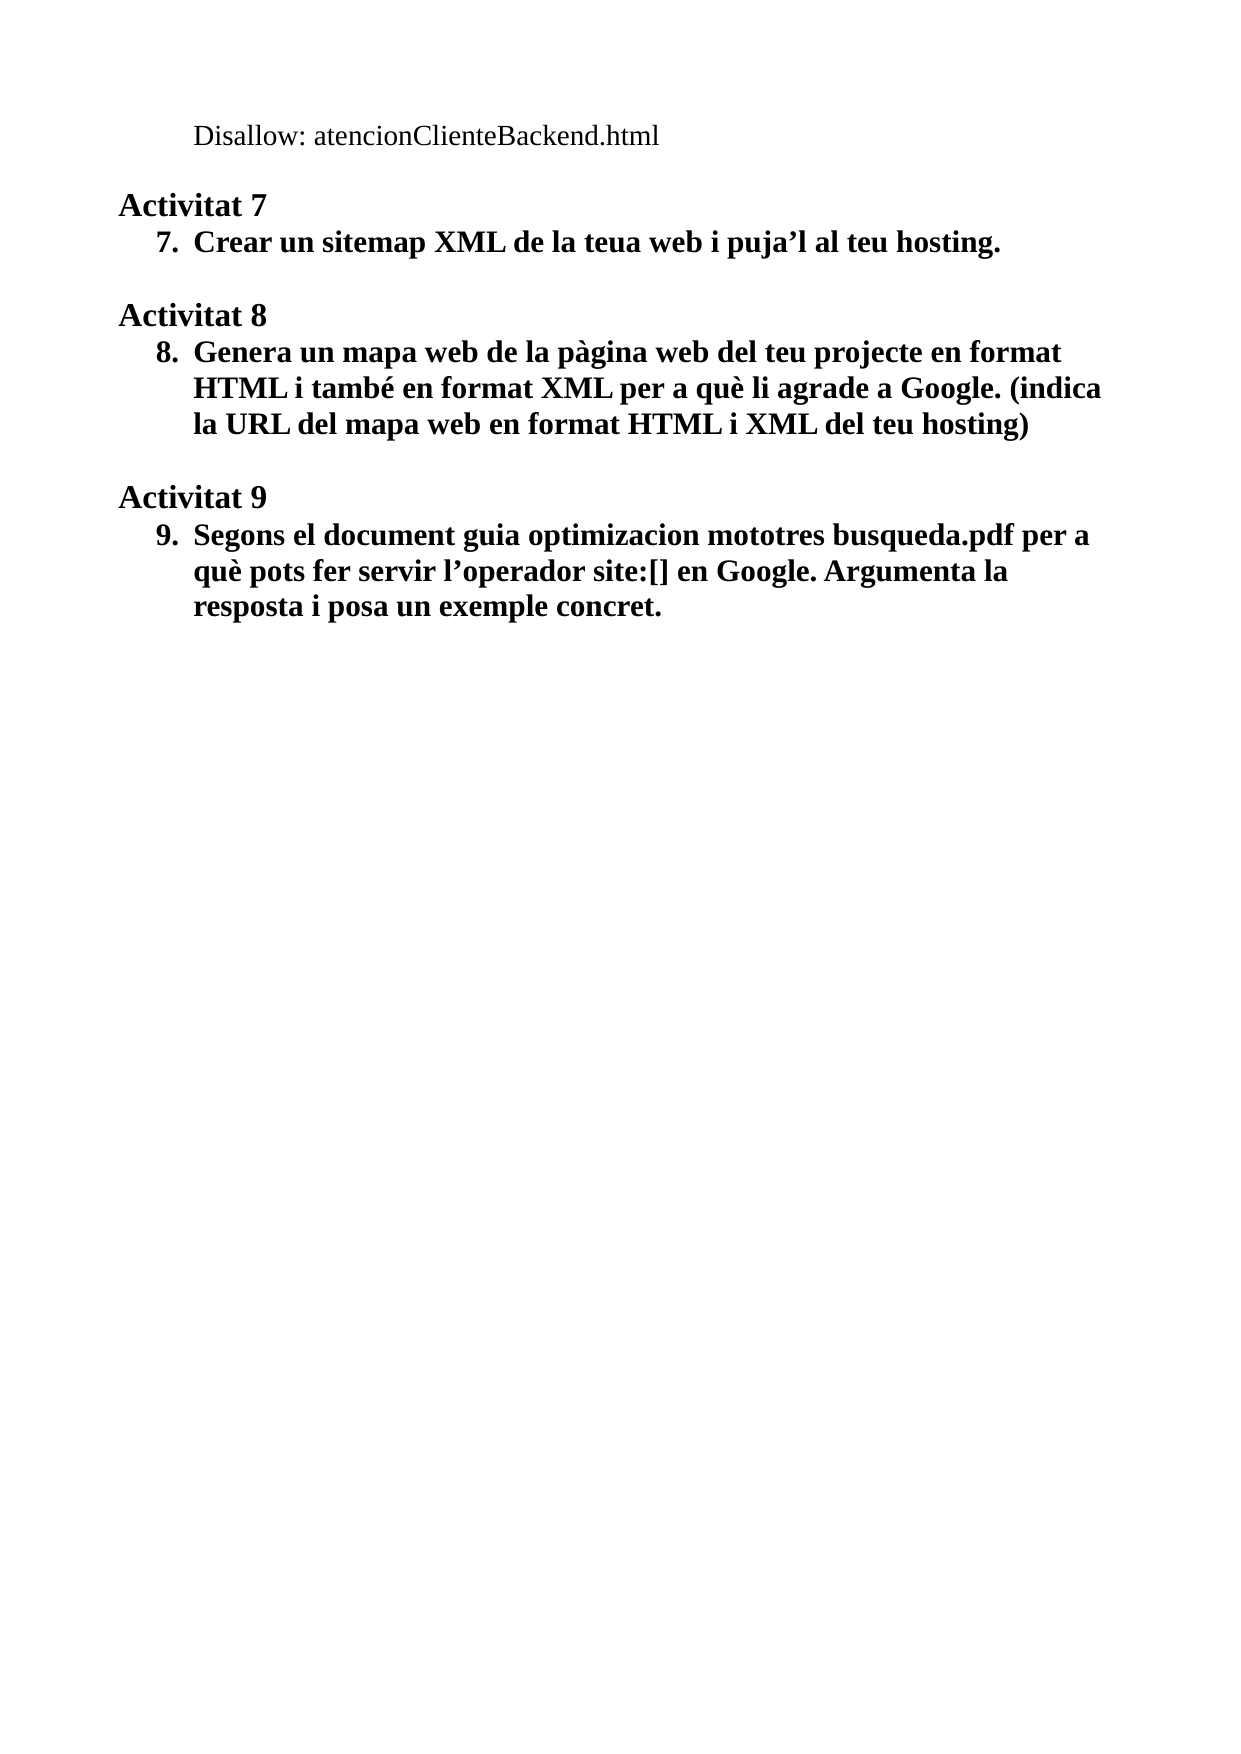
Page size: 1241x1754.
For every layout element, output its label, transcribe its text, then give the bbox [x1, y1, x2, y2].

text Activitat 9 [118, 477, 1122, 516]
list Segons el document guia optimizacion mototres busqueda.pdf per a què pots fer servir l’operador site:[] en Google. Argumenta la resposta i posa un exemple concret. [156, 516, 1122, 624]
text Activitat 7 [118, 185, 1122, 223]
list Crear un sitemap XML de la teua web i puja’l al teu hosting. [156, 223, 1122, 259]
list Genera un mapa web de la pàgina web del teu projecte en format HTML i també en format XML per a què li agrade a Google. (indica la URL del mapa web en format HTML i XML del teu hosting) [156, 334, 1122, 442]
text Activitat 8 [118, 295, 1122, 334]
list Disallow: atencionClienteBackend.html [156, 118, 1122, 152]
